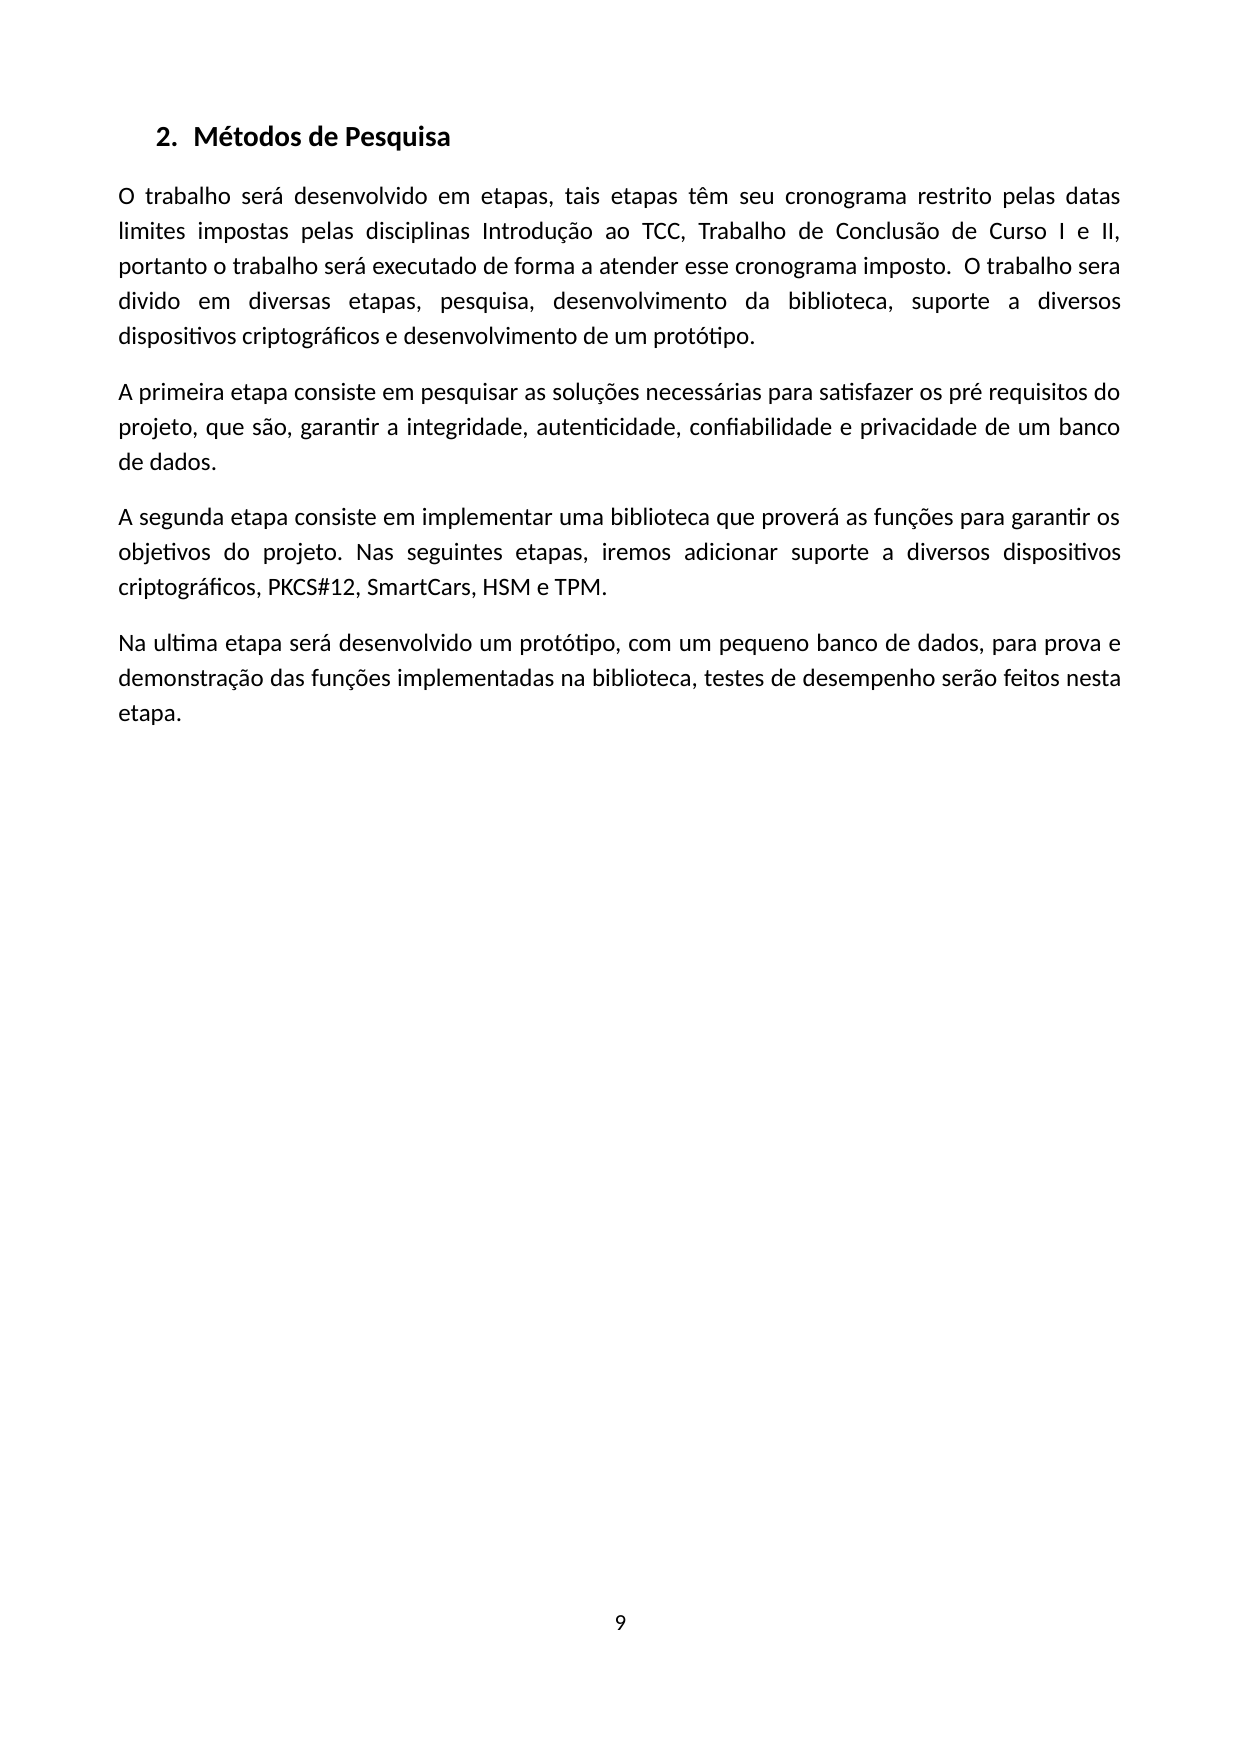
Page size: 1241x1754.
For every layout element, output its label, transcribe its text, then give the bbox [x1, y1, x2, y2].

text O trabalho será desenvolvido em etapas, tais etapas têm seu cronograma restrito pelas datas limites impostas pelas disciplinas Introdução ao TCC, Trabalho de Conclusão de Curso I e II, portanto o trabalho será executado de forma a atender esse cronograma imposto. O trabalho sera divido em diversas etapas, pesquisa, desenvolvimento da biblioteca, suporte a diversos dispositivos criptográficos e desenvolvimento de um protótipo. [118, 180, 1122, 350]
text Na ultima etapa será desenvolvido um protótipo, com um pequeno banco de dados, para prova e demonstração das funções implementadas na biblioteca, testes de desempenho serão feitos nesta etapa. [118, 627, 1122, 728]
text A segunda etapa consiste em implementar uma biblioteca que proverá as funções para garantir os objetivos do projeto. Nas seguintes etapas, iremos adicionar suporte a diversos dispositivos criptográficos, PKCS#12, SmartCars, HSM e TPM. [118, 502, 1122, 602]
text A primeira etapa consiste em pesquisar as soluções necessárias para satisfazer os pré requisitos do projeto, que são, garantir a integridade, autenticidade, confiabilidade e privacidade de um banco de dados. [118, 376, 1122, 476]
list Métodos de Pesquisa [156, 118, 1122, 154]
